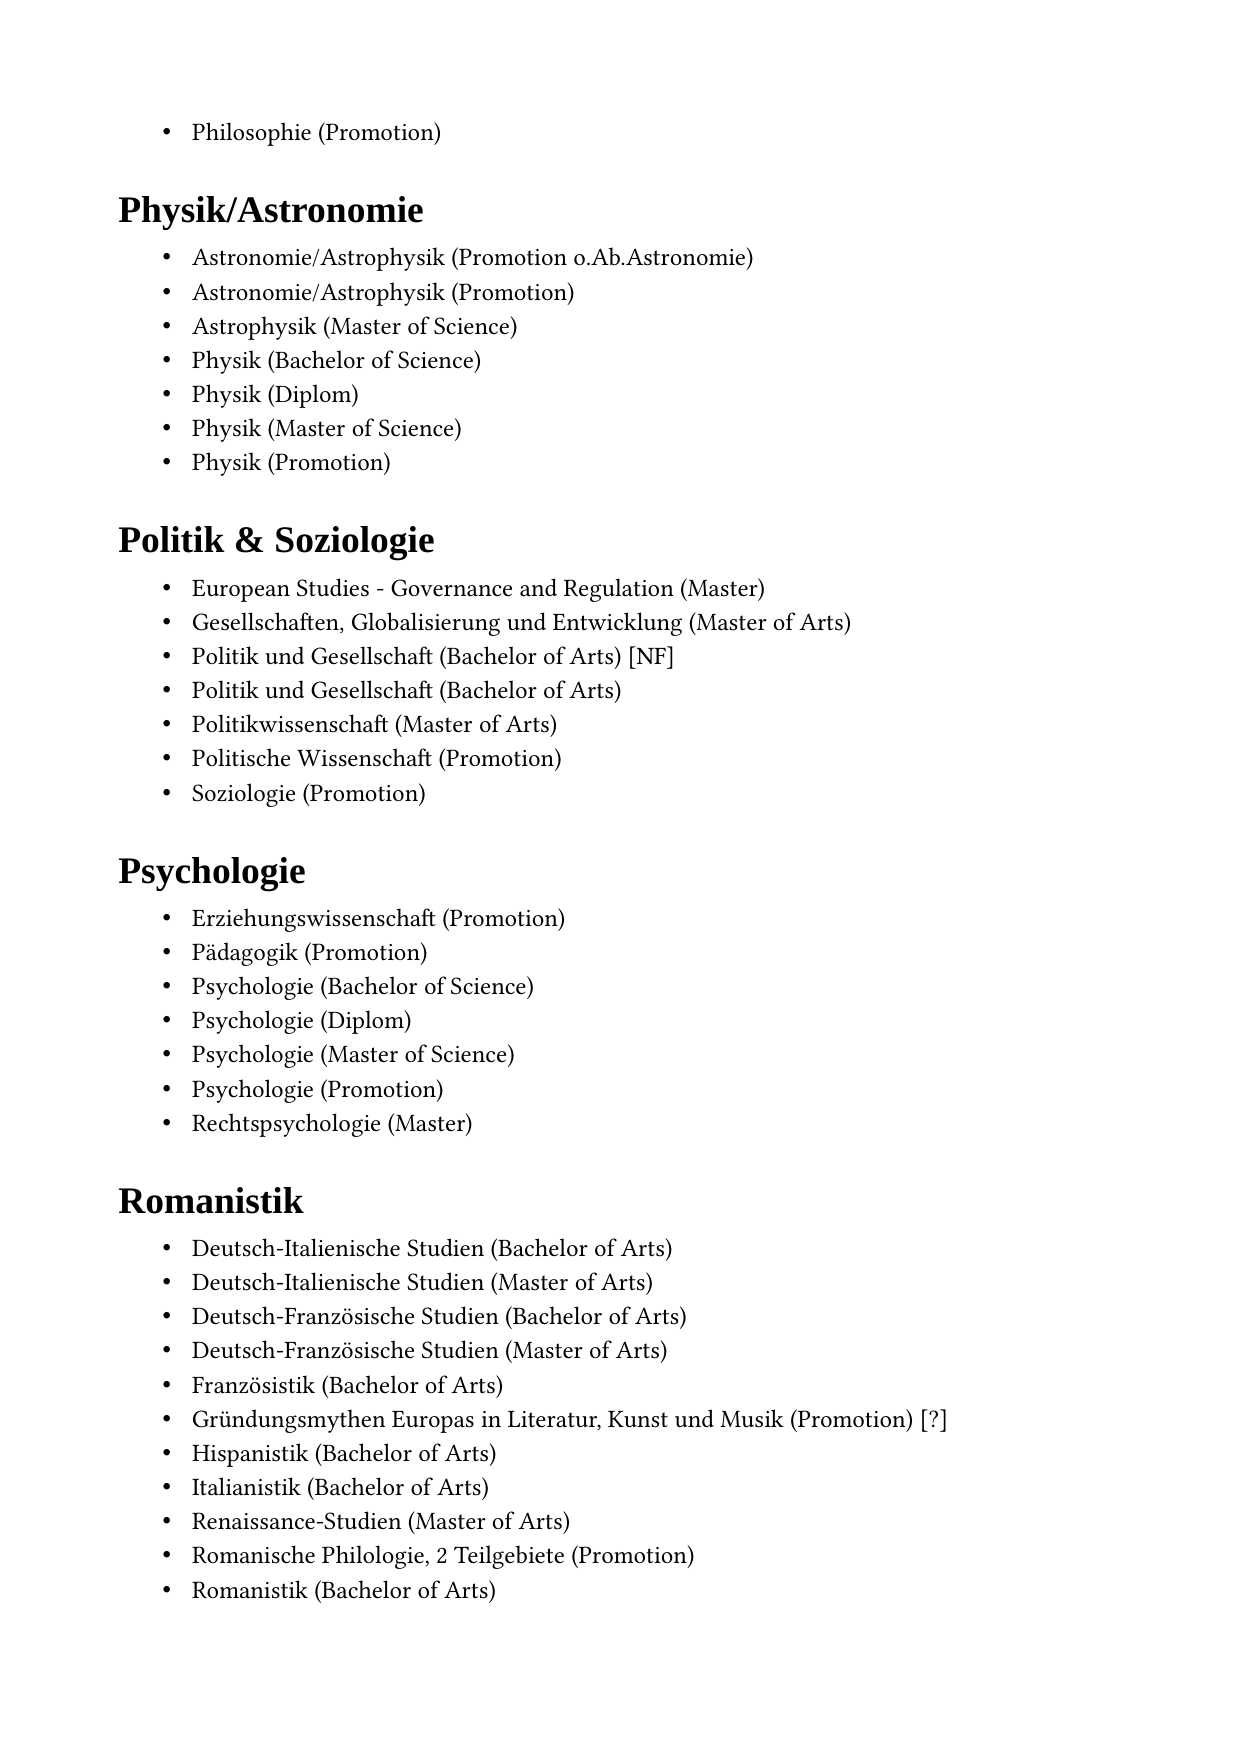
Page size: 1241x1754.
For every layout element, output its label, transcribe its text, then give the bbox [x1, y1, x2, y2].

list Politik und Gesellschaft (Bachelor of Arts) [NF] [162, 642, 1122, 670]
list Philosophie (Promotion) [162, 118, 1122, 147]
list Psychologie (Diplom) [162, 1006, 1122, 1035]
list Renaissance-Studien (Master of Arts) [162, 1507, 1122, 1536]
list Romanistik (Bachelor of Arts) [162, 1576, 1122, 1604]
list Pädagogik (Promotion) [162, 938, 1122, 966]
list Erziehungswissenschaft (Promotion) [162, 904, 1122, 932]
list Deutsch-Italienische Studien (Bachelor of Arts) [162, 1234, 1122, 1262]
list Romanische Philologie, 2 Teilgebiete (Promotion) [162, 1541, 1122, 1570]
list Physik (Bachelor of Science) [162, 346, 1122, 374]
list Deutsch-Italienische Studien (Master of Arts) [162, 1268, 1122, 1297]
list Physik (Master of Science) [162, 414, 1122, 443]
list Physik (Diplom) [162, 380, 1122, 408]
list Politikwissenschaft (Master of Arts) [162, 710, 1122, 739]
subtitle Psychologie [118, 848, 1122, 891]
list Gründungsmythen Europas in Literatur, Kunst und Musik (Promotion) [?] [162, 1405, 1122, 1433]
list Astrophysik (Master of Science) [162, 312, 1122, 340]
list Politische Wissenschaft (Promotion) [162, 744, 1122, 773]
list Psychologie (Master of Science) [162, 1040, 1122, 1069]
list Astronomie/Astrophysik (Promotion) [162, 277, 1122, 306]
list Politik und Gesellschaft (Bachelor of Arts) [162, 676, 1122, 704]
list Hispanistik (Bachelor of Arts) [162, 1439, 1122, 1467]
list European Studies - Governance and Regulation (Master) [162, 573, 1122, 602]
list Psychologie (Promotion) [162, 1074, 1122, 1103]
subtitle Romanistik [118, 1178, 1122, 1221]
list Französistik (Bachelor of Arts) [162, 1371, 1122, 1399]
list Deutsch-Französische Studien (Master of Arts) [162, 1336, 1122, 1365]
list Psychologie (Bachelor of Science) [162, 972, 1122, 1001]
list Rechtspsychologie (Master) [162, 1109, 1122, 1137]
subtitle Physik/Astronomie [118, 188, 1122, 231]
subtitle Politik & Soziologie [118, 518, 1122, 561]
list Gesellschaften, Globalisierung und Entwicklung (Master of Arts) [162, 608, 1122, 636]
list Soziologie (Promotion) [162, 778, 1122, 807]
list Deutsch-Französische Studien (Bachelor of Arts) [162, 1302, 1122, 1331]
list Astronomie/Astrophysik (Promotion o.Ab.Astronomie) [162, 243, 1122, 272]
list Physik (Promotion) [162, 448, 1122, 477]
list Italianistik (Bachelor of Arts) [162, 1473, 1122, 1502]
